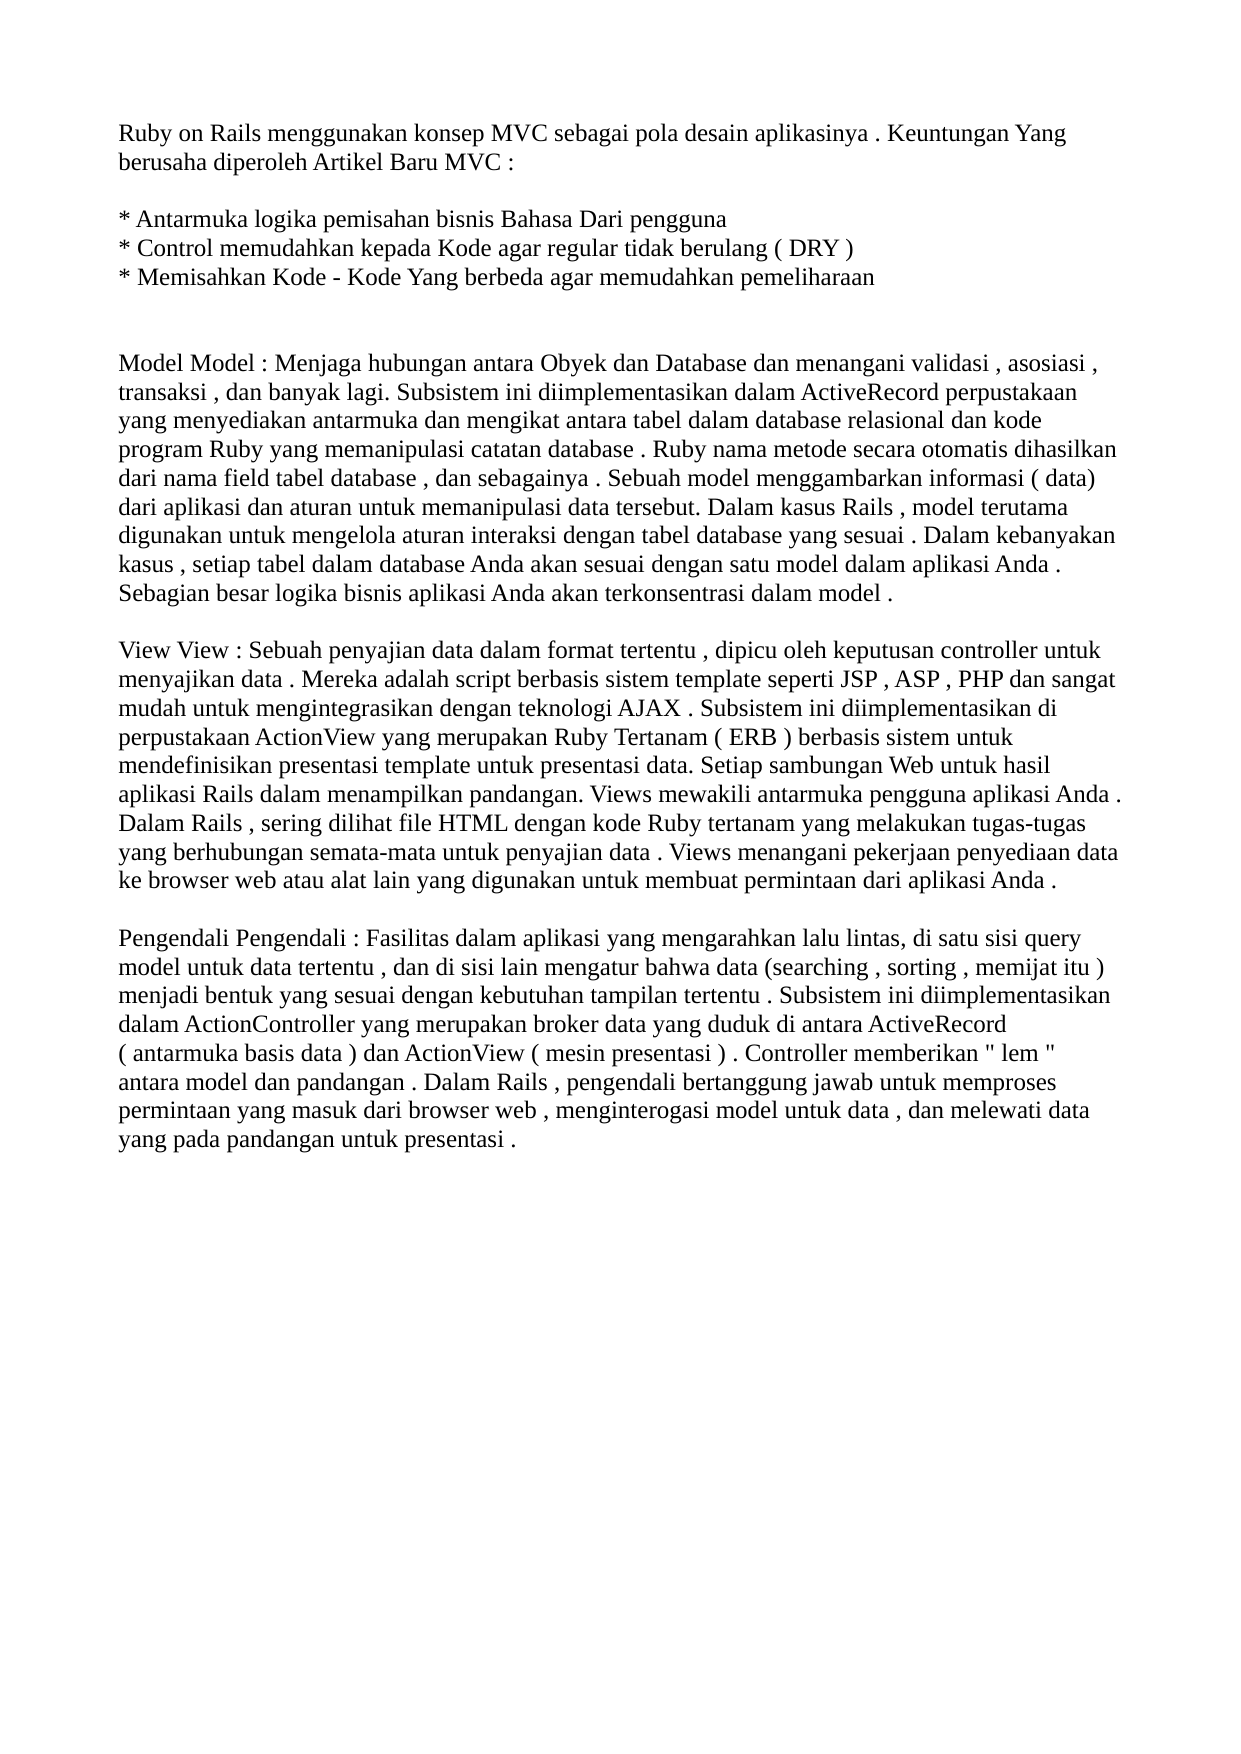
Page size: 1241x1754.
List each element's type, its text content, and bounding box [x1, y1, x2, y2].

text * Memisahkan Kode - Kode Yang berbeda agar memudahkan pemeliharaan [118, 262, 1122, 291]
text Ruby on Rails menggunakan konsep MVC sebagai pola desain aplikasinya . Keuntungan Yang berusaha diperoleh Artikel Baru MVC : [118, 118, 1122, 176]
text * Control memudahkan kepada Kode agar regular tidak berulang ( DRY ) [118, 233, 1122, 262]
text Pengendali Pengendali : Fasilitas dalam aplikasi yang mengarahkan lalu lintas, di satu sisi query model untuk data tertentu , dan di sisi lain mengatur bahwa data (searching , sorting , memijat itu ) menjadi bentuk yang sesuai dengan kebutuhan tampilan tertentu . Subsistem ini diimplementasikan dalam ActionController yang merupakan broker data yang duduk di antara ActiveRecord ( antarmuka basis data ) dan ActionView ( mesin presentasi ) . Controller memberikan " lem " antara model dan pandangan . Dalam Rails , pengendali bertanggung jawab untuk memproses permintaan yang masuk dari browser web , menginterogasi model untuk data , dan melewati data yang pada pandangan untuk presentasi . [118, 923, 1122, 1153]
text Model Model : Menjaga hubungan antara Obyek dan Database dan menangani validasi , asosiasi , transaksi , dan banyak lagi. Subsistem ini diimplementasikan dalam ActiveRecord perpustakaan yang menyediakan antarmuka dan mengikat antara tabel dalam database relasional dan kode program Ruby yang memanipulasi catatan database . Ruby nama metode secara otomatis dihasilkan dari nama field tabel database , dan sebagainya . Sebuah model menggambarkan informasi ( data) dari aplikasi dan aturan untuk memanipulasi data tersebut. Dalam kasus Rails , model terutama digunakan untuk mengelola aturan interaksi dengan tabel database yang sesuai . Dalam kebanyakan kasus , setiap tabel dalam database Anda akan sesuai dengan satu model dalam aplikasi Anda . Sebagian besar logika bisnis aplikasi Anda akan terkonsentrasi dalam model . [118, 348, 1122, 607]
text * Antarmuka logika pemisahan bisnis Bahasa Dari pengguna [118, 204, 1122, 233]
text View View : Sebuah penyajian data dalam format tertentu , dipicu oleh keputusan controller untuk menyajikan data . Mereka adalah script berbasis sistem template seperti JSP , ASP , PHP dan sangat mudah untuk mengintegrasikan dengan teknologi AJAX . Subsistem ini diimplementasikan di perpustakaan ActionView yang merupakan Ruby Tertanam ( ERB ) berbasis sistem untuk mendefinisikan presentasi template untuk presentasi data. Setiap sambungan Web untuk hasil aplikasi Rails dalam menampilkan pandangan. Views mewakili antarmuka pengguna aplikasi Anda . Dalam Rails , sering dilihat file HTML dengan kode Ruby tertanam yang melakukan tugas-tugas yang berhubungan semata-mata untuk penyajian data . Views menangani pekerjaan penyediaan data ke browser web atau alat lain yang digunakan untuk membuat permintaan dari aplikasi Anda . [118, 636, 1122, 894]
